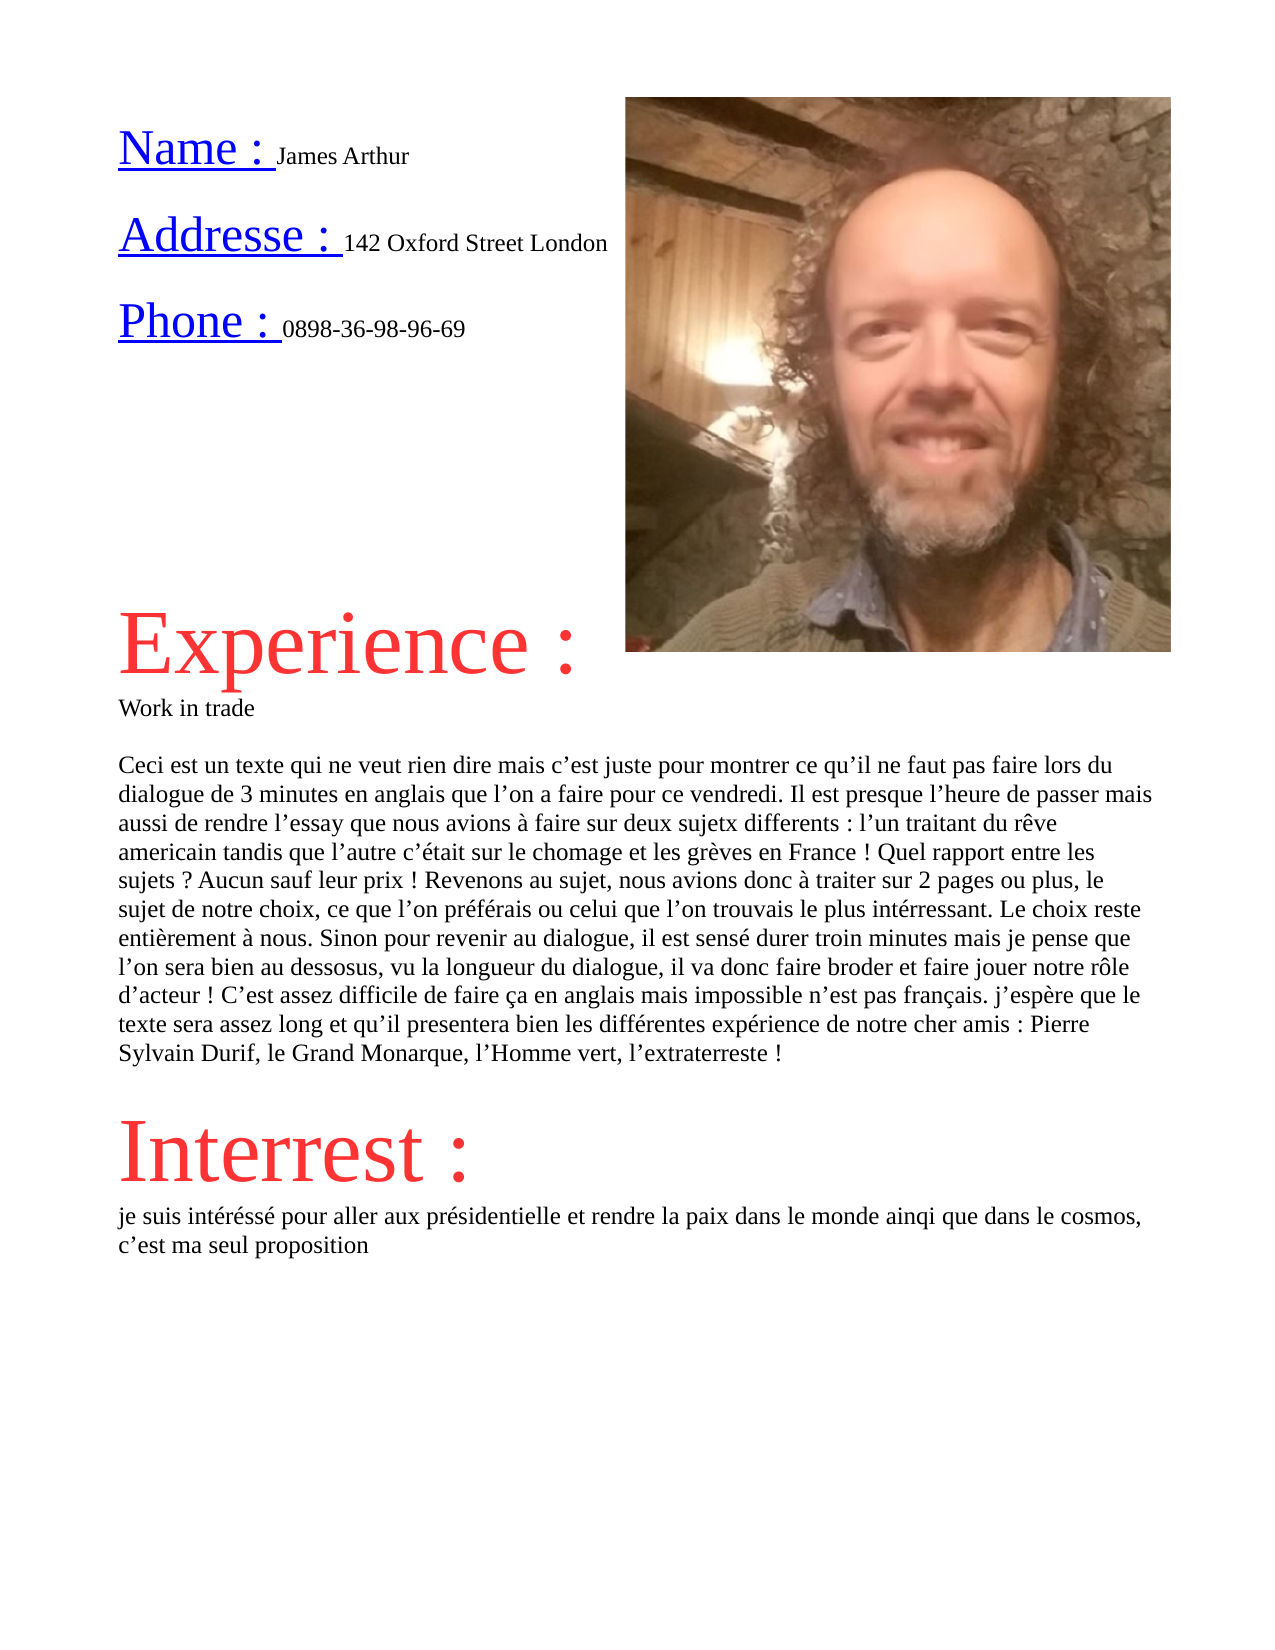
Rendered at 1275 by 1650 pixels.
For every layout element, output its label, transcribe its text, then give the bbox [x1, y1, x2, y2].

text je suis intéréssé pour aller aux présidentielle et rendre la paix dans le monde ainqi que dans le cosmos, c’est ma seul proposition [118, 1201, 1157, 1258]
text Name : James Arthur [118, 118, 625, 176]
text Phone : 0898-36-98-96-69 [118, 291, 625, 348]
text Ceci est un texte qui ne veut rien dire mais c’est juste pour montrer ce qu’il ne faut pas faire lors du dialogue de 3 minutes en anglais que l’on a faire pour ce vendredi. Il est presque l’heure de passer mais aussi de rendre l’essay que nous avions à faire sur deux sujetx differents : l’un traitant du rêve americain tandis que l’autre c’était sur le chomage et les grèves en France ! Quel rapport entre les sujets ? Aucun sauf leur prix ! Revenons au sujet, nous avions donc à traiter sur 2 pages ou plus, le sujet de notre choix, ce que l’on préférais ou celui que l’on trouvais le plus intérressant. Le choix reste entièrement à nous. Sinon pour revenir au dialogue, il est sensé durer troin minutes mais je pense que l’on sera bien au dessosus, vu la longueur du dialogue, il va donc faire broder et faire jouer notre rôle d’acteur ! C’est assez difficile de faire ça en anglais mais impossible n’est pas français. j’espère que le texte sera assez long et qu’il presentera bien les différentes expérience de notre cher amis : Pierre Sylvain Durif, le Grand Monarque, l’Homme vert, l’extraterreste ! [118, 751, 1157, 1067]
text Experience : Work in trade [118, 588, 1157, 722]
picture [625, 97, 1171, 652]
text Interrest : [118, 1096, 1157, 1201]
text Addresse : 142 Oxford Street London [118, 204, 625, 262]
